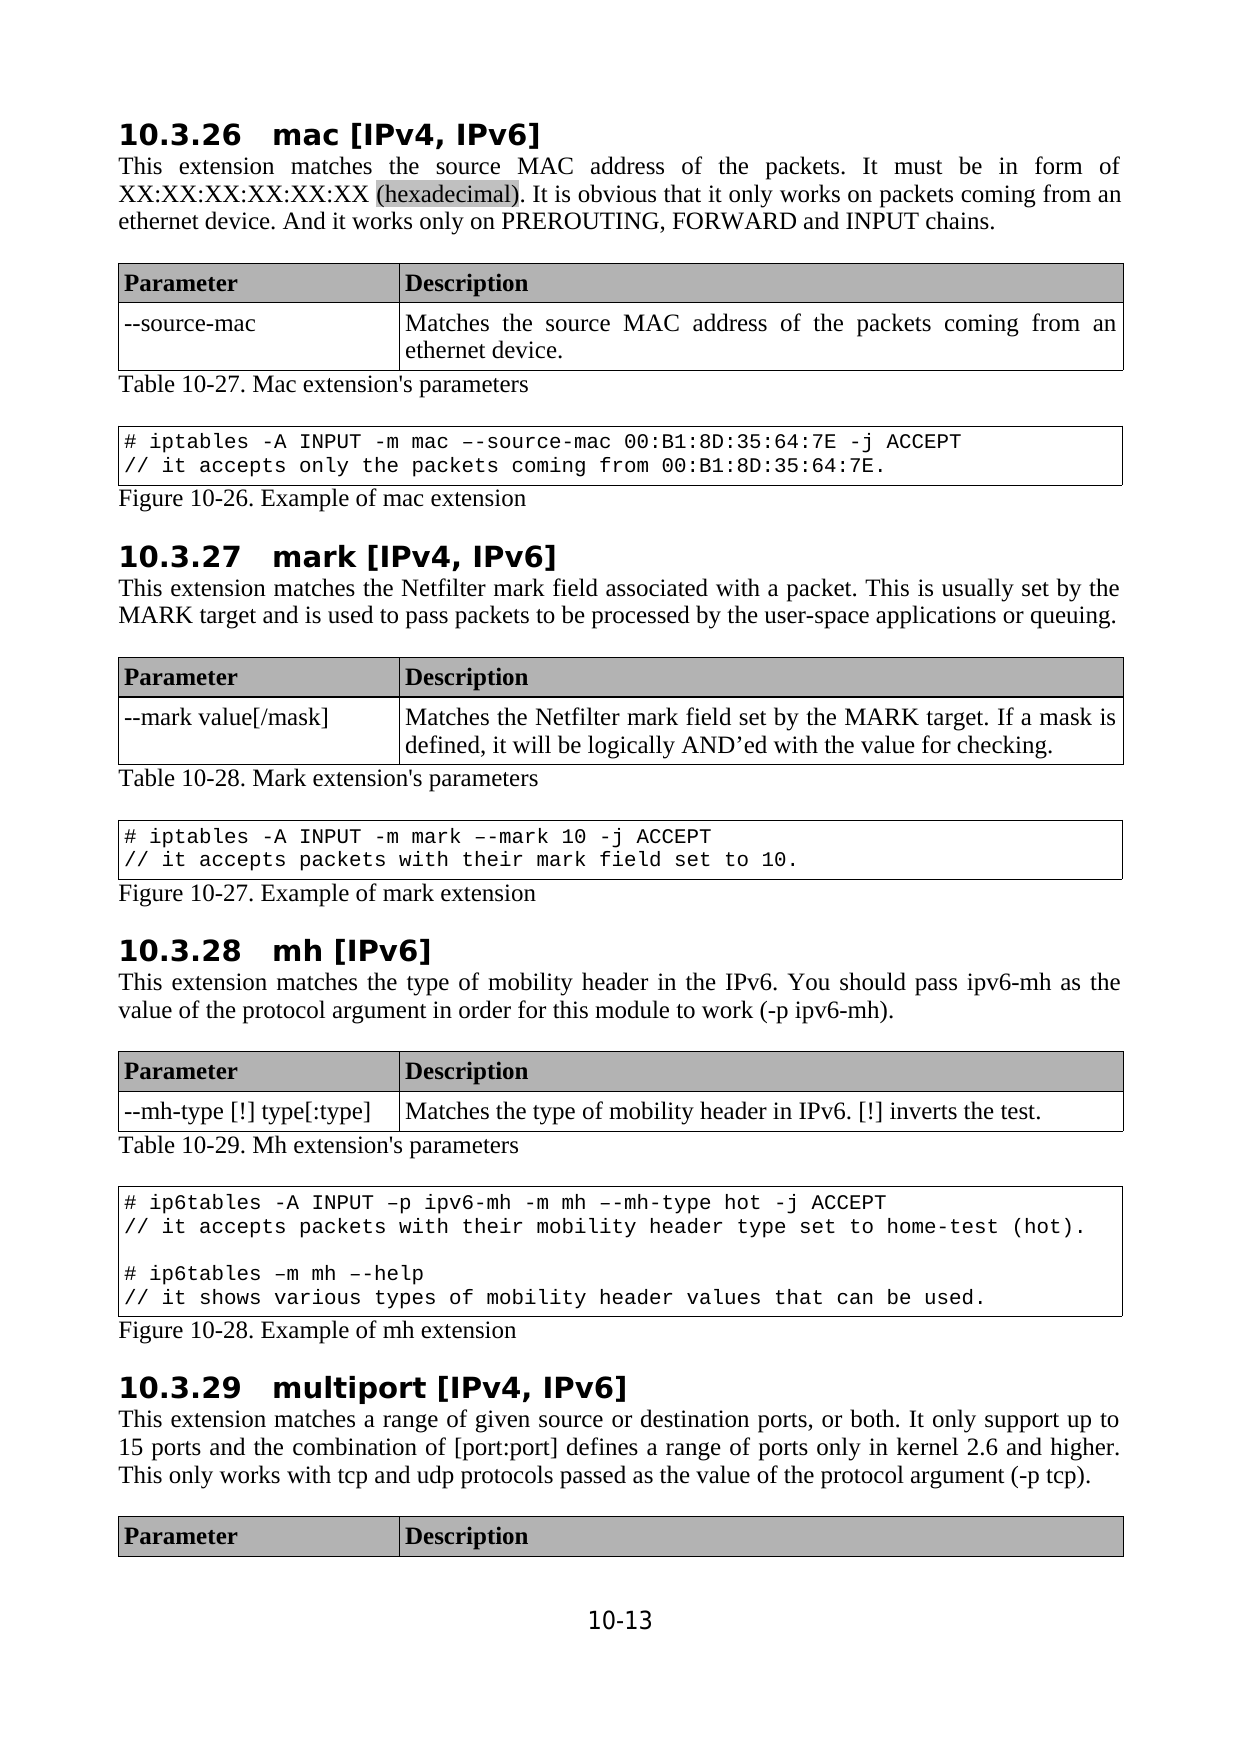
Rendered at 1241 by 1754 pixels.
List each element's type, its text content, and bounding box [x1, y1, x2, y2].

table_header Description [400, 658, 1123, 696]
table_header Parameter [119, 1517, 399, 1556]
text This extension matches the type of mobility header in the IPv6. You should pass ipv6-mh as the value of the protocol argument in order for this module to work (-p ipv6-mh). [118, 968, 1122, 1023]
text This extension matches the source MAC address of the packets. It must be in form of XX:XX:XX:XX:XX:XX (hexadecimal). It is obvious that it only works on packets coming from an ethernet device. And it works only on PREROUTING, FORWARD and INPUT chains. [118, 152, 1122, 235]
table_header Parameter [119, 1052, 399, 1091]
text 10.3.27 mark [IPv4, IPv6] [118, 540, 1122, 574]
table_cell Matches the source MAC address of the packets coming from an ethernet device. [400, 303, 1123, 370]
table_header Description [400, 264, 1123, 302]
table_header # ip6tables -A INPUT –p ipv6-mh -m mh –-mh-type hot -j ACCEPT // it accepts packets with their mobility header type set to home-test (hot). # ip6tables –m mh –-help // it shows various types of mobility header values that can be used. [119, 1187, 1122, 1316]
text Table 10-27. Mac extension's parameters [118, 371, 1122, 398]
table_header Parameter [119, 264, 399, 302]
table_header # iptables -A INPUT -m mac –-source-mac 00:B1:8D:35:64:7E -j ACCEPT // it accepts only the packets coming from 00:B1:8D:35:64:7E. [119, 427, 1122, 484]
text Table 10-28. Mark extension's parameters [118, 765, 1122, 792]
table_cell --mh-type [!] type[:type] [119, 1092, 399, 1131]
text 10.3.29 multiport [IPv4, IPv6] [118, 1372, 1122, 1406]
table_header # iptables -A INPUT -m mark –-mark 10 -j ACCEPT // it accepts packets with their mark field set to 10. [119, 821, 1122, 879]
table_header Parameter [119, 658, 399, 696]
text This extension matches the Netfilter mark field associated with a packet. This is usually set by the MARK target and is used to pass packets to be processed by the user-space applications or queuing. [118, 574, 1122, 629]
table_cell Matches the type of mobility header in IPv6. [!] inverts the test. [400, 1092, 1123, 1131]
text Table 10-29. Mh extension's parameters [118, 1132, 1122, 1158]
text 10.3.26 mac [IPv4, IPv6] [118, 118, 1122, 152]
table_cell Matches the Netfilter mark field set by the MARK target. If a mask is defined, it will be logically AND’ed with the value for checking. [400, 698, 1123, 764]
table_cell --mark value[/mask] [119, 698, 399, 764]
table_header Description [400, 1052, 1123, 1091]
text Figure 10-26. Example of mac extension [118, 486, 1122, 512]
table_header Description [400, 1517, 1123, 1556]
text Figure 10-28. Example of mh extension [118, 1317, 1122, 1344]
text 10.3.28 mh [IPv6] [118, 934, 1122, 968]
text This extension matches a range of given source or destination ports, or both. It only support up to 15 ports and the combination of [port:port] defines a range of ports only in kernel 2.6 and higher. This only works with tcp and udp protocols passed as the value of the protocol argument (-p tcp). [118, 1406, 1122, 1489]
table_cell --source-mac [119, 303, 399, 370]
text Figure 10-27. Example of mark extension [118, 880, 1122, 906]
